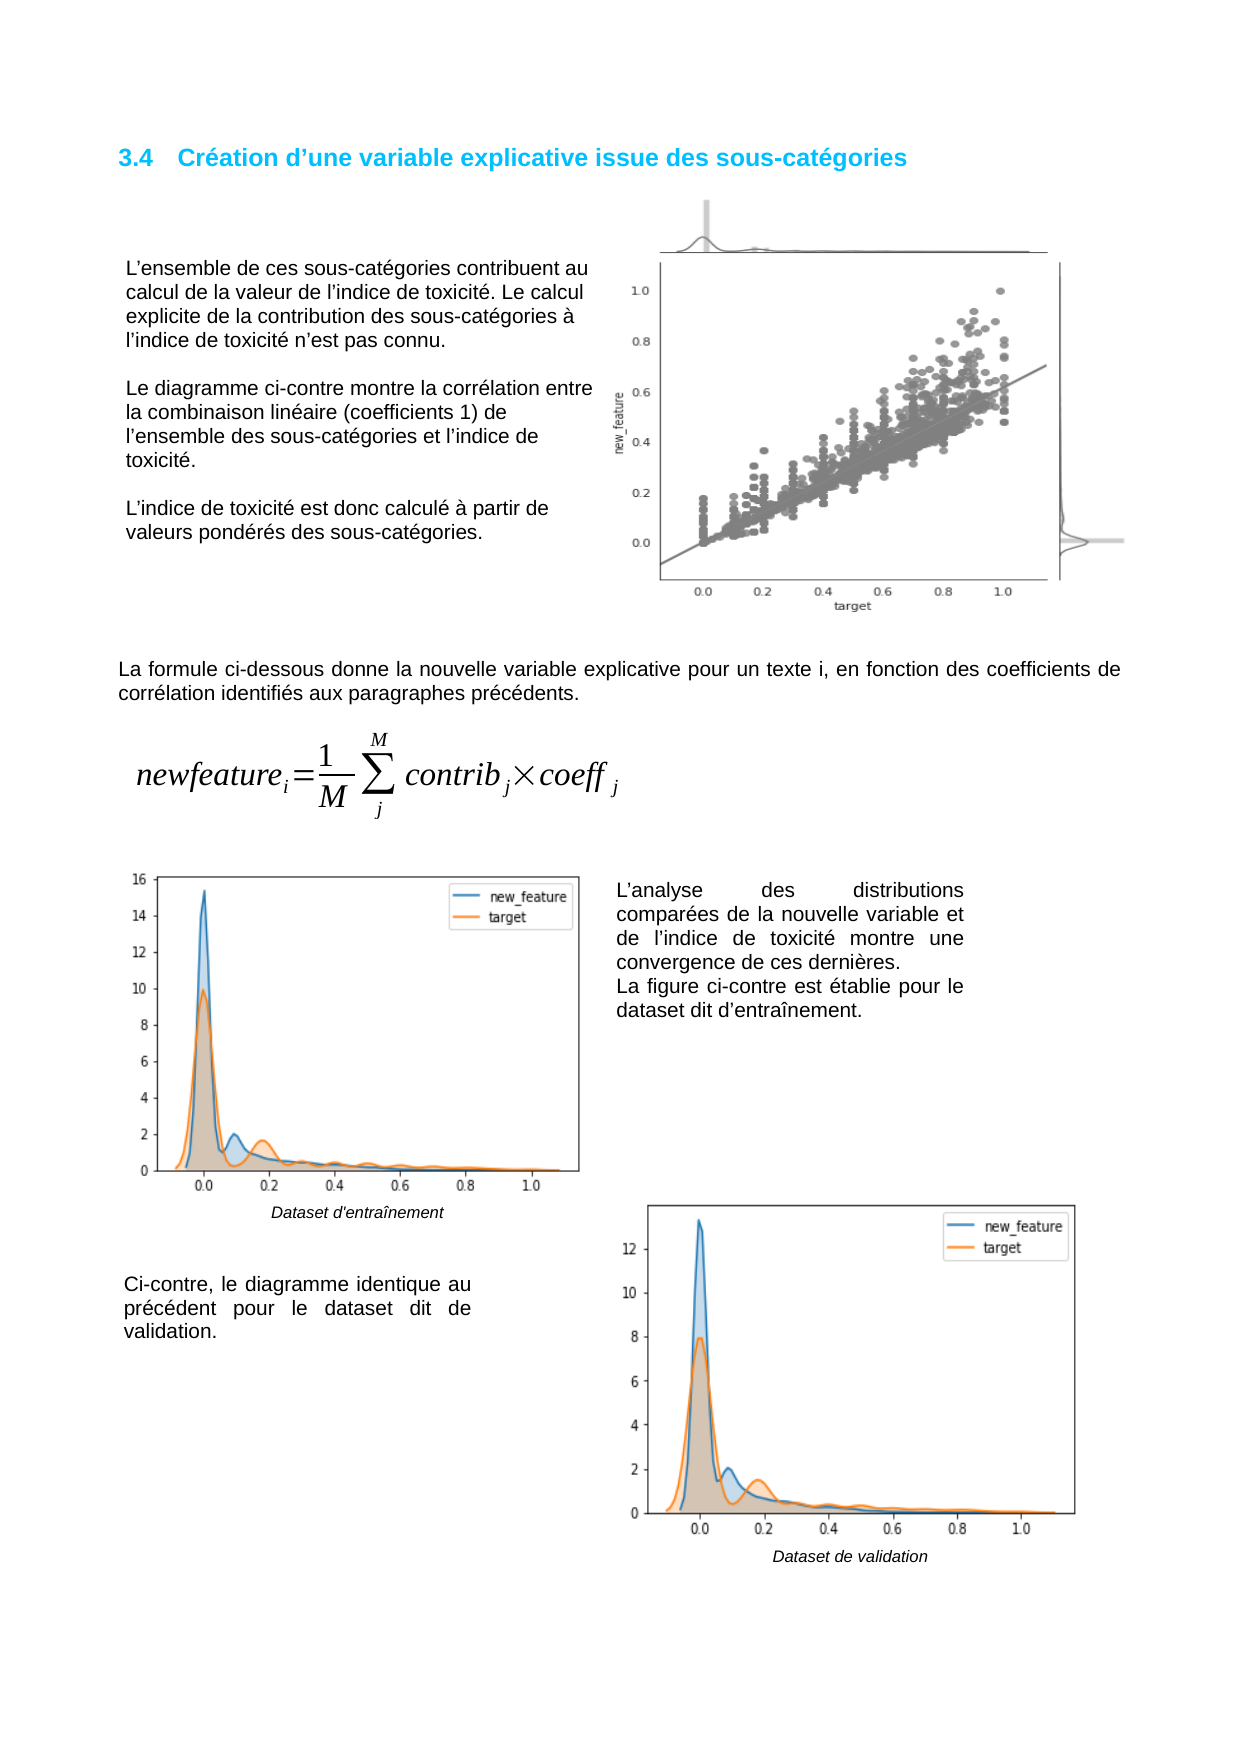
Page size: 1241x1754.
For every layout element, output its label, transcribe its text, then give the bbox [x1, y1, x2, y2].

text La formule ci-dessous donne la nouvelle variable explicative pour un texte i, en fonction des coefficients de corrélation identifiés aux paragraphes précédents. [118, 657, 1122, 705]
text Dataset d'entraînement [121, 876, 593, 1222]
picture [613, 1191, 1087, 1547]
text Dataset de validation [593, 1204, 1107, 1566]
subtitle Création d’une variable explicative issue des sous-catégories [118, 143, 1122, 172]
picture [603, 187, 1139, 618]
picture [123, 863, 591, 1203]
